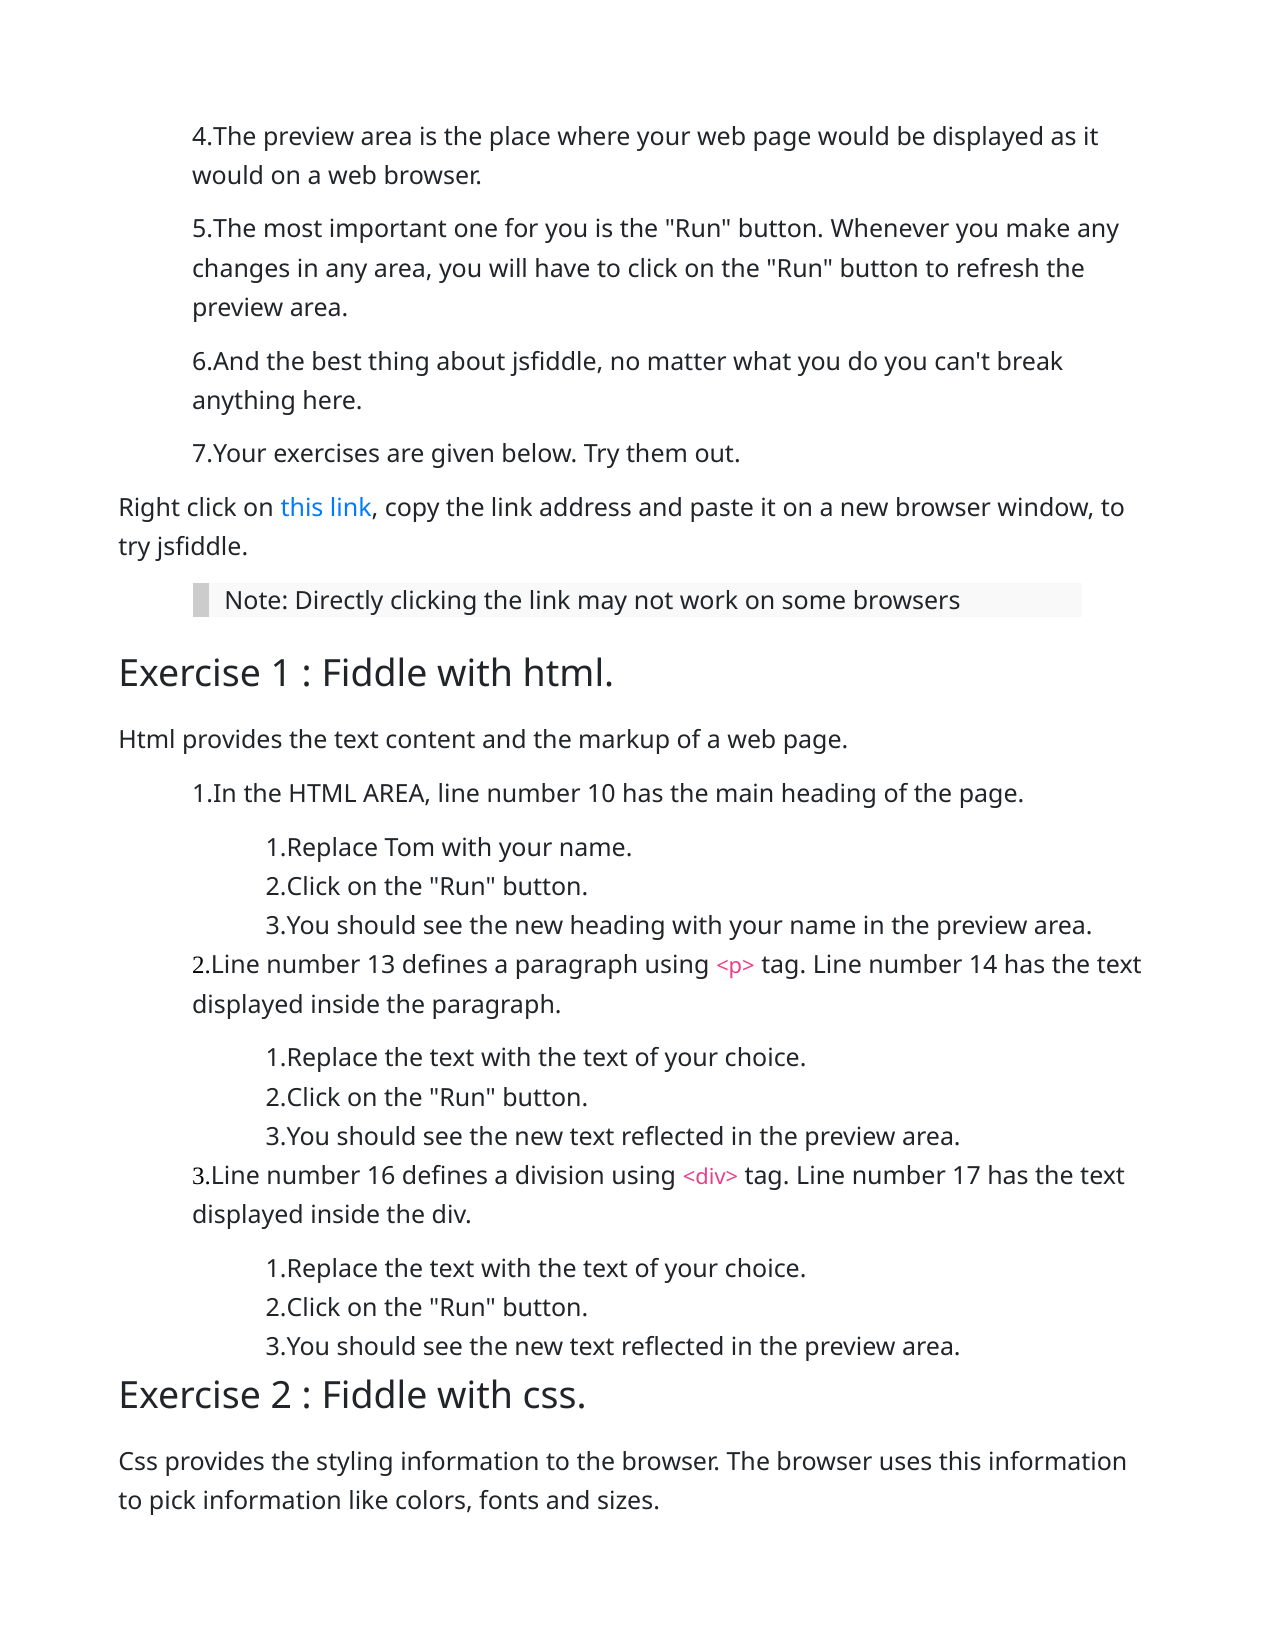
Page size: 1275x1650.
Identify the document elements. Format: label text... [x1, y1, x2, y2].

list You should see the new heading with your name in the preview area. [118, 908, 1157, 942]
subtitle Exercise 2 : Fiddle with css. [118, 1368, 1157, 1419]
list The preview area is the place where your web page would be displayed as it would on a web browser. [118, 118, 1157, 191]
list And the best thing about jsfiddle, no matter what you do you can't break anything here. [118, 343, 1157, 416]
list Click on the "Run" button. [118, 1289, 1157, 1324]
text Css provides the styling information to the browser. The browser uses this information to pick information like colors, fonts and sizes. [118, 1444, 1157, 1517]
list Replace Tom with your name. [118, 829, 1157, 864]
list Click on the "Run" button. [118, 1079, 1157, 1113]
text Right click on this link, copy the link address and paste it on a new browser window, to try jsfiddle. [118, 490, 1157, 563]
text Html provides the text content and the markup of a web page. [118, 722, 1157, 756]
list In the HTML AREA, line number 10 has the main heading of the page. [118, 776, 1157, 810]
list Line number 13 defines a paragraph using <p> tag. Line number 14 has the text displayed inside the paragraph. [118, 947, 1157, 1020]
list Your exercises are given below. Try them out. [118, 436, 1157, 470]
list Replace the text with the text of your choice. [118, 1250, 1157, 1284]
list Replace the text with the text of your choice. [118, 1040, 1157, 1074]
list Line number 16 defines a division using <div> tag. Line number 17 has the text displayed inside the div. [118, 1157, 1157, 1231]
list Click on the "Run" button. [118, 869, 1157, 903]
subtitle Exercise 1 : Fiddle with html. [118, 646, 1157, 697]
list You should see the new text reflected in the preview area. [118, 1329, 1157, 1363]
text Note: Directly clicking the link may not work on some browsers [209, 583, 1082, 617]
list You should see the new text reflected in the preview area. [118, 1118, 1157, 1152]
list The most important one for you is the "Run" button. Whenever you make any changes in any area, you will have to click on the "Run" button to refresh the preview area. [118, 211, 1157, 323]
